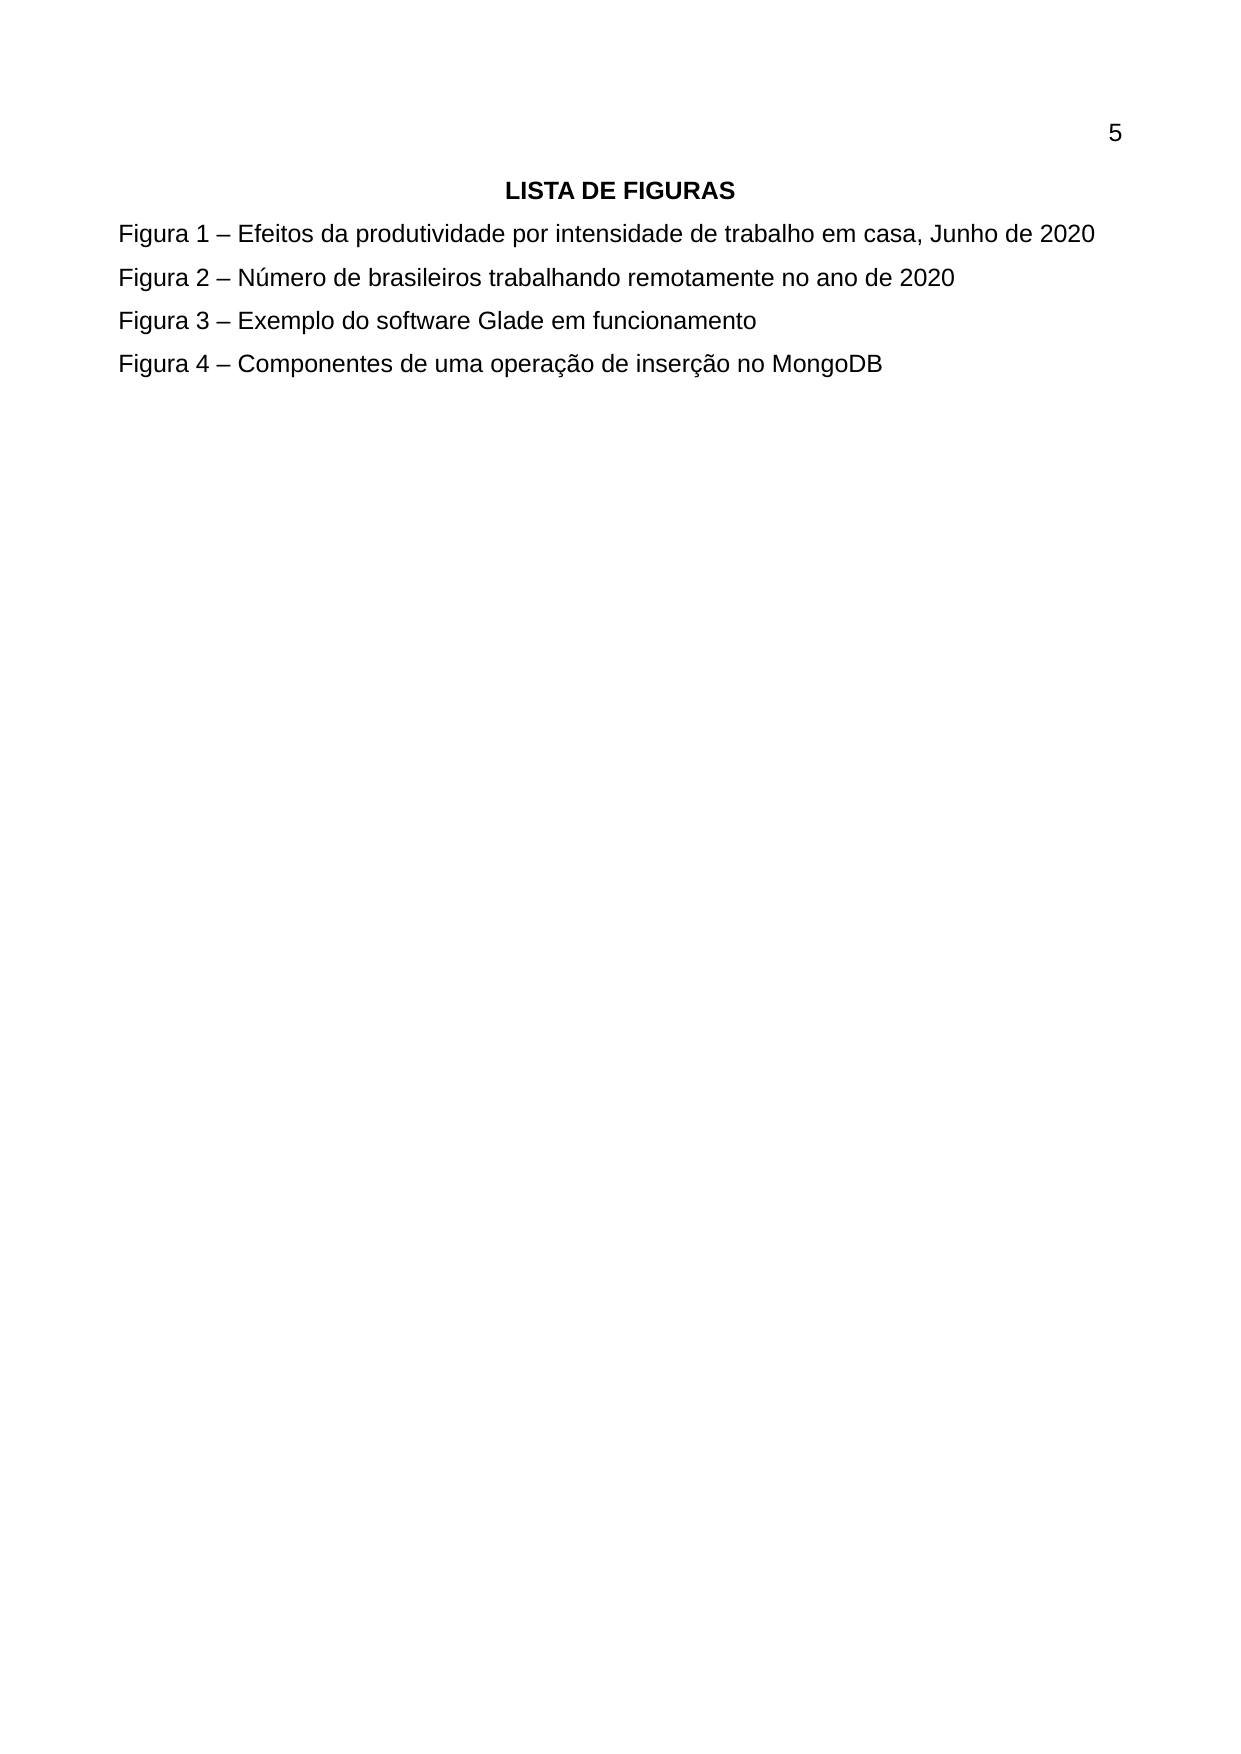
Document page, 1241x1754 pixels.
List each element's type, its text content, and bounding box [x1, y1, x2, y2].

text Figura 3 – Exemplo do software Glade em funcionamento [118, 306, 1122, 334]
text Figura 2 – Número de brasileiros trabalhando remotamente no ano de 2020 [118, 263, 1122, 291]
text Figura 1 – Efeitos da produtividade por intensidade de trabalho em casa, Junho de 2020 [118, 219, 1122, 248]
text LISTA DE FIGURAS [118, 176, 1122, 205]
text Figura 4 – Componentes de uma operação de inserção no MongoDB [118, 349, 1122, 378]
